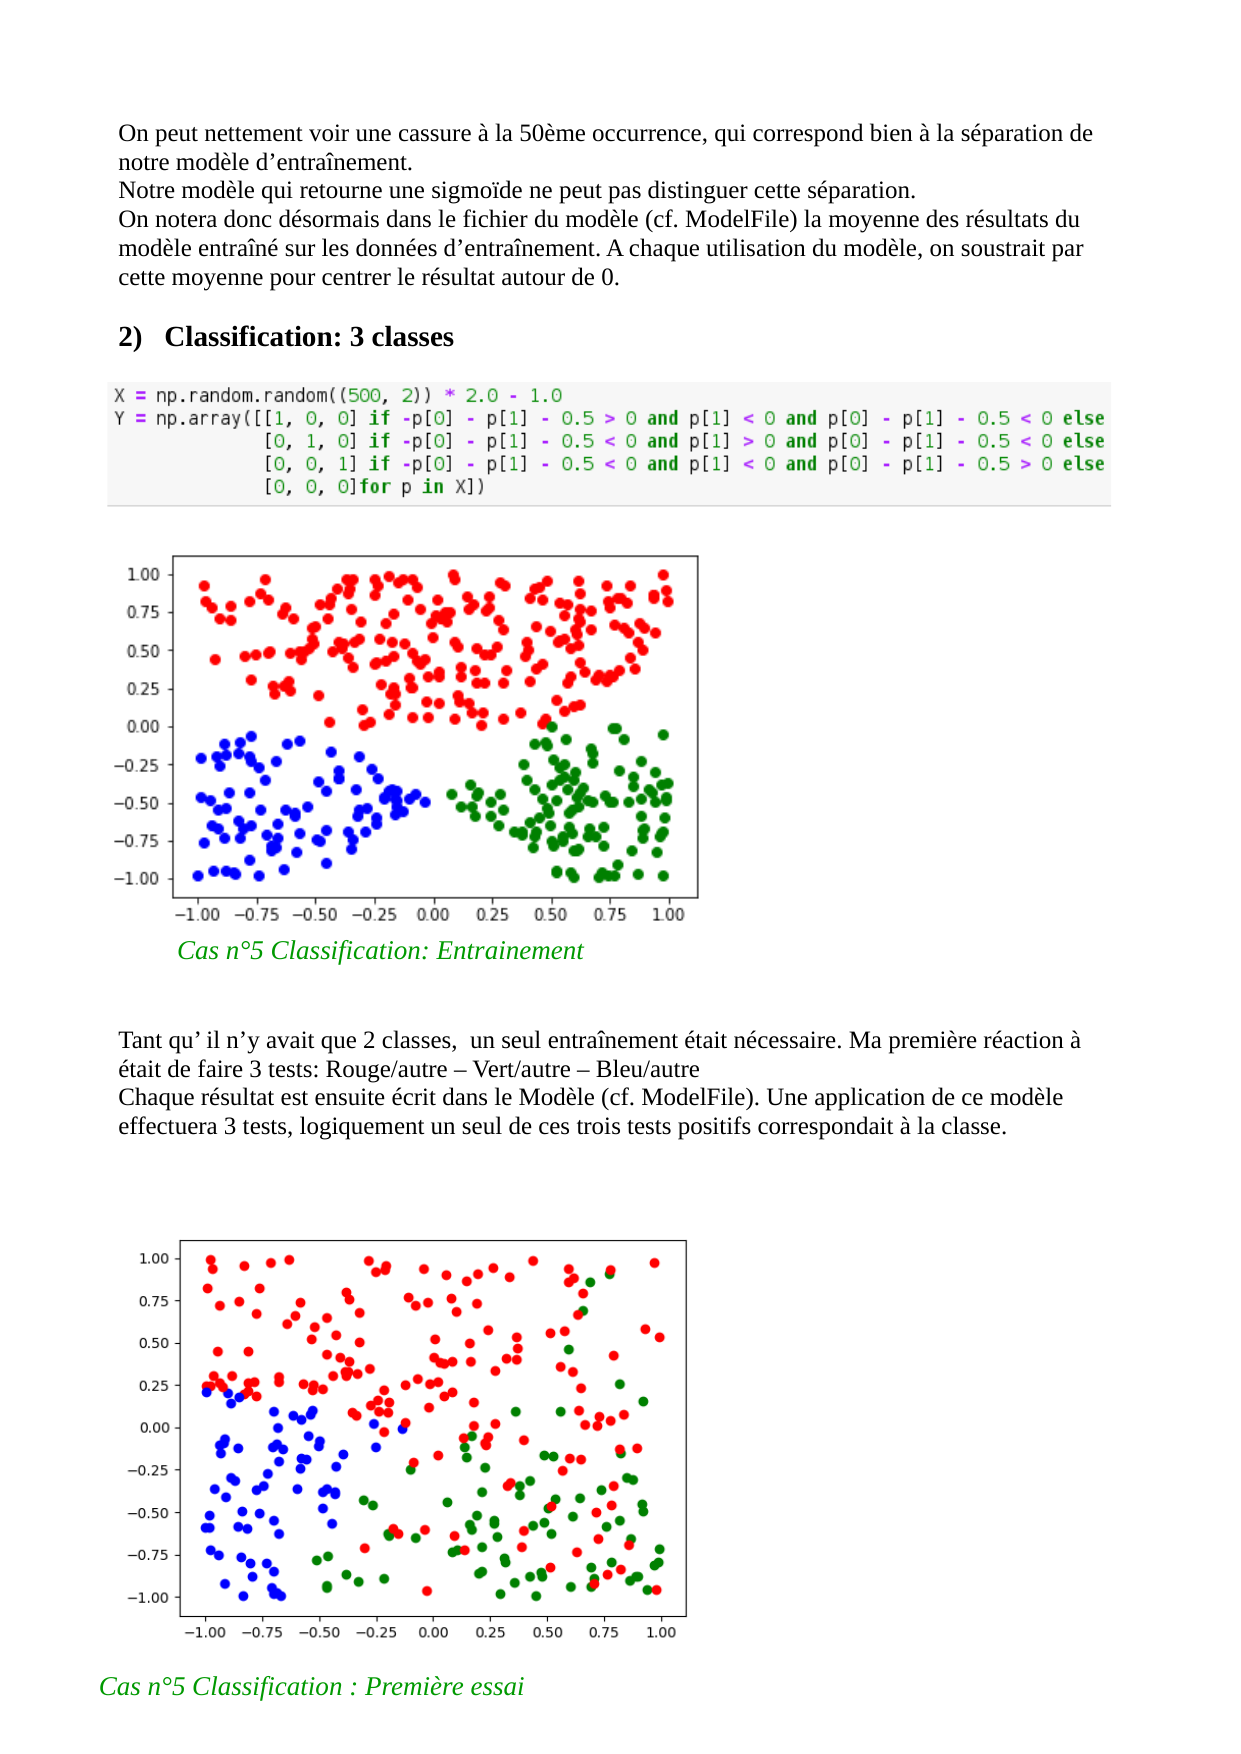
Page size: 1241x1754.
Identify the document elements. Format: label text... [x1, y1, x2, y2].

text Cas n°5 Classification : Première essai [98, 1670, 750, 1701]
picture [107, 382, 1112, 508]
text Tant qu’ il n’y avait que 2 classes, un seul entraînement était nécessaire. Ma première réaction à était de faire 3 tests: Rouge/autre – Vert/autre – Bleu/autre [118, 1025, 1122, 1082]
text Notre modèle qui retourne une sigmoïde ne peut pas distinguer cette séparation. [118, 176, 1122, 204]
text Chaque résultat est ensuite écrit dans le Modèle (cf. ModelFile). Une application de ce modèle effectuera 3 tests, logiquement un seul de ces trois tests positifs correspondait à la classe. [118, 1082, 1122, 1140]
text Cas n°5 Classification: Entrainement [103, 935, 712, 965]
picture [98, 1181, 750, 1670]
picture [102, 540, 713, 935]
text 2) Classification: 3 classes [118, 319, 1122, 353]
text On notera donc désormais dans le fichier du modèle (cf. ModelFile) la moyenne des résultats du modèle entraîné sur les données d’entraînement. A chaque utilisation du modèle, on soustrait par cette moyenne pour centrer le résultat autour de 0. [118, 204, 1122, 291]
text On peut nettement voir une cassure à la 50ème occurrence, qui correspond bien à la séparation de notre modèle d’entraînement. [118, 118, 1122, 176]
